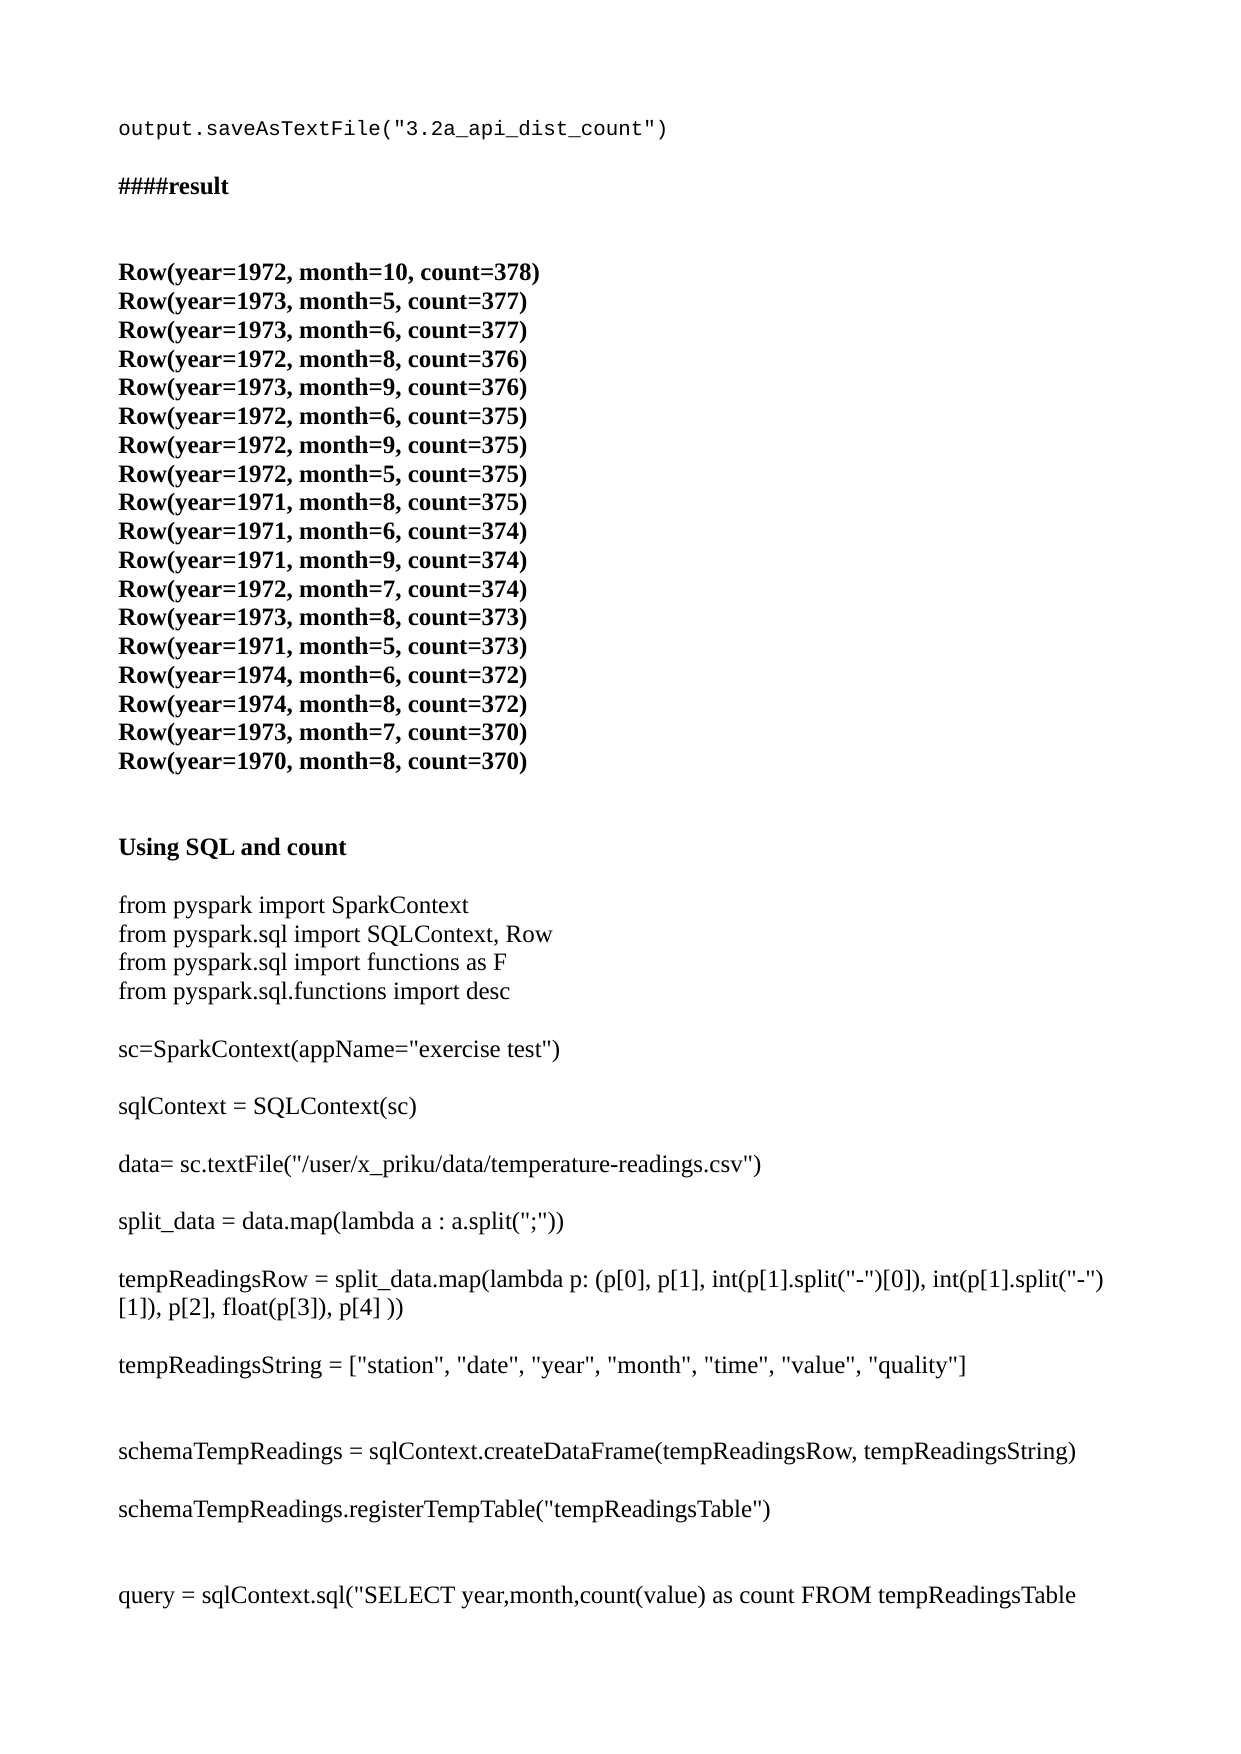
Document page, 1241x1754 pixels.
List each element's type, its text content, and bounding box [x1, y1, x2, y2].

text query = sqlContext.sql("SELECT year,month,count(value) as count FROM tempReadingsTable [118, 1580, 1122, 1609]
text Row(year=1972, month=10, count=378) [118, 257, 1122, 286]
text sc=SparkContext(appName="exercise test") [118, 1034, 1122, 1062]
text tempReadingsString = ["station", "date", "year", "month", "time", "value", "quality"] [118, 1350, 1122, 1379]
text data= sc.textFile("/user/x_priku/data/temperature-readings.csv") [118, 1149, 1122, 1177]
text ####result [118, 171, 1122, 200]
text Row(year=1971, month=6, count=374) [118, 516, 1122, 545]
text Row(year=1973, month=9, count=376) [118, 372, 1122, 401]
text Row(year=1971, month=9, count=374) [118, 545, 1122, 574]
text schemaTempReadings = sqlContext.createDataFrame(tempReadingsRow, tempReadingsString) [118, 1436, 1122, 1465]
text Row(year=1971, month=8, count=375) [118, 487, 1122, 516]
text Row(year=1972, month=7, count=374) [118, 574, 1122, 602]
text Row(year=1974, month=8, count=372) [118, 689, 1122, 717]
text Row(year=1973, month=8, count=373) [118, 602, 1122, 631]
text Using SQL and count [118, 832, 1122, 861]
text Row(year=1973, month=5, count=377) [118, 286, 1122, 315]
text Row(year=1971, month=5, count=373) [118, 631, 1122, 660]
text schemaTempReadings.registerTempTable("tempReadingsTable") [118, 1494, 1122, 1522]
text Row(year=1972, month=8, count=376) [118, 344, 1122, 372]
text split_data = data.map(lambda a : a.split(";")) [118, 1206, 1122, 1235]
text Row(year=1973, month=7, count=370) [118, 717, 1122, 746]
text sqlContext = SQLContext(sc) [118, 1091, 1122, 1120]
text Row(year=1972, month=9, count=375) [118, 430, 1122, 459]
text from pyspark.sql import functions as F [118, 947, 1122, 976]
text Row(year=1973, month=6, count=377) [118, 315, 1122, 344]
text Row(year=1972, month=6, count=375) [118, 401, 1122, 430]
text Row(year=1970, month=8, count=370) [118, 746, 1122, 775]
text Row(year=1974, month=6, count=372) [118, 660, 1122, 689]
text from pyspark.sql import SQLContext, Row [118, 919, 1122, 947]
text Row(year=1972, month=5, count=375) [118, 459, 1122, 487]
text tempReadingsRow = split_data.map(lambda p: (p[0], p[1], int(p[1].split("-")[0]), int(p[1].split("-")[1]), p[2], float(p[3]), p[4] )) [118, 1264, 1122, 1321]
text from pyspark import SparkContext [118, 890, 1122, 919]
text from pyspark.sql.functions import desc [118, 976, 1122, 1005]
text output.saveAsTextFile("3.2a_api_dist_count") [118, 118, 1122, 142]
